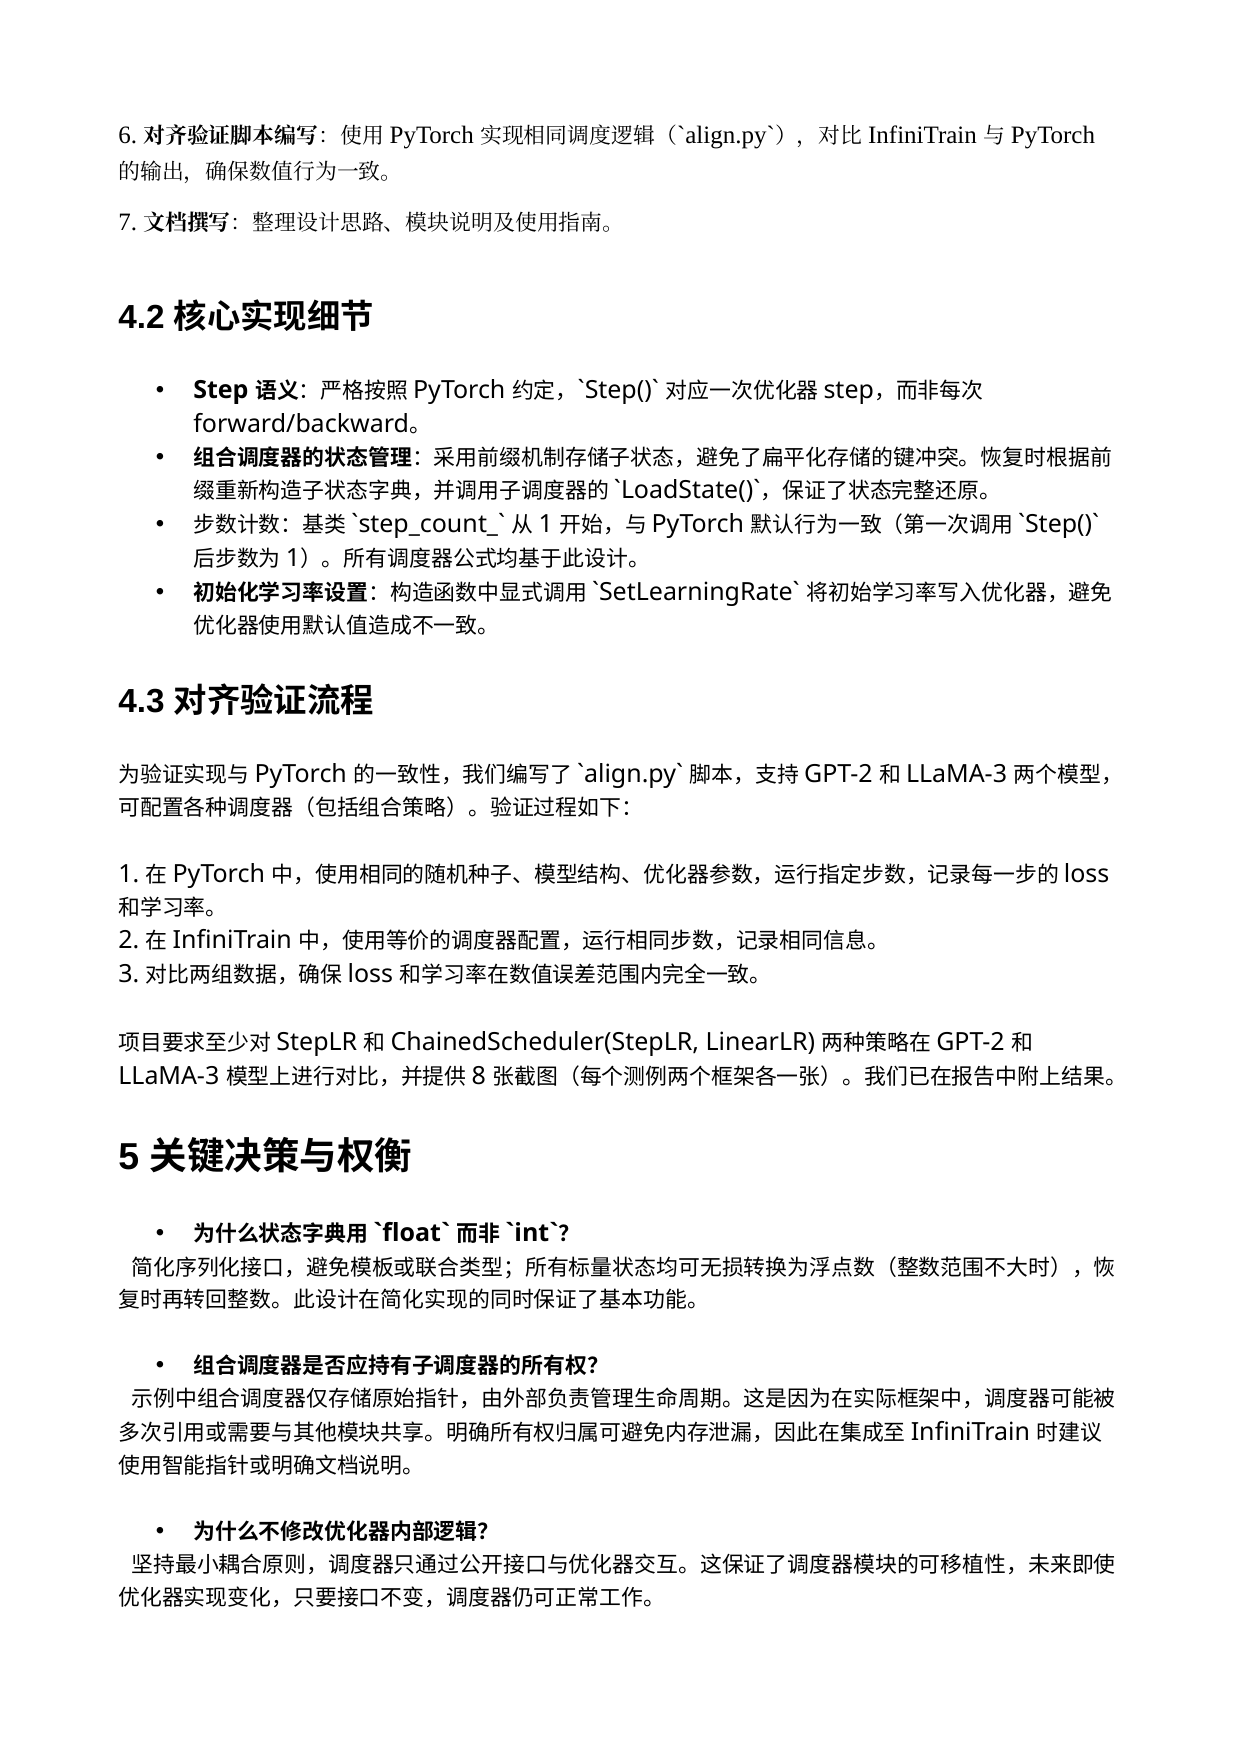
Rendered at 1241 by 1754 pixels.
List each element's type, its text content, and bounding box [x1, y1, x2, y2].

list 为什么不修改优化器内部逻辑？ [156, 1514, 1122, 1545]
text 1. 在 PyTorch 中，使用相同的随机种子、模型结构、优化器参数，运行指定步数，记录每一步的 loss 和学习率。 [118, 856, 1122, 922]
text 为验证实现与 PyTorch 的一致性，我们编写了 `align.py` 脚本，支持 GPT-2 和 LLaMA-3 两个模型，可配置各种调度器（包括组合策略）。验证过程如下： [118, 756, 1122, 822]
text 5 关键决策与权衡 [118, 1126, 1122, 1180]
text 示例中组合调度器仅存储原始指针，由外部负责管理生命周期。这是因为在实际框架中，调度器可能被多次引用或需要与其他模块共享。明确所有权归属可避免内存泄漏，因此在集成至 InfiniTrain 时建议使用智能指针或明确文档说明。 [118, 1380, 1122, 1480]
text 2. 在 InfiniTrain 中，使用等价的调度器配置，运行相同步数，记录相同信息。 [118, 922, 1122, 956]
text 7. 文档撰写：整理设计思路、模块说明及使用指南。 [118, 205, 1122, 236]
text 坚持最小耦合原则，调度器只通过公开接口与优化器交互。这保证了调度器模块的可移植性，未来即使优化器实现变化，只要接口不变，调度器仍可正常工作。 [118, 1545, 1122, 1611]
list 步数计数：基类 `step_count_` 从 1 开始，与 PyTorch 默认行为一致（第一次调用 `Step()` 后步数为 1）。所有调度器公式均基于此设计。 [156, 506, 1122, 574]
list Step 语义：严格按照 PyTorch 约定，`Step()` 对应一次优化器 step，而非每次 forward/backward。 [156, 372, 1122, 440]
text 6. 对齐验证脚本编写：使用 PyTorch 实现相同调度逻辑（`align.py`），对比 InfiniTrain 与 PyTorch 的输出，确保数值行为一致。 [118, 118, 1122, 186]
list 初始化学习率设置：构造函数中显式调用 `SetLearningRate` 将初始学习率写入优化器，避免优化器使用默认值造成不一致。 [156, 574, 1122, 640]
text 3. 对比两组数据，确保 loss 和学习率在数值误差范围内完全一致。 [118, 956, 1122, 990]
text 4.3 对齐验证流程 [118, 674, 1122, 722]
list 为什么状态字典用 `float` 而非 `int`？ [156, 1214, 1122, 1248]
text 简化序列化接口，避免模板或联合类型；所有标量状态均可无损转换为浮点数（整数范围不大时），恢复时再转回整数。此设计在简化实现的同时保证了基本功能。 [118, 1248, 1122, 1314]
text 4.2 核心实现细节 [118, 290, 1122, 338]
list 组合调度器的状态管理：采用前缀机制存储子状态，避免了扁平化存储的键冲突。恢复时根据前缀重新构造子状态字典，并调用子调度器的 `LoadState()`，保证了状态完整还原。 [156, 440, 1122, 506]
text 项目要求至少对 StepLR 和 ChainedScheduler(StepLR, LinearLR) 两种策略在 GPT-2 和 LLaMA-3 模型上进行对比，并提供 8 张截图（每个测例两个框架各一张）。我们已在报告中附上结果。 [118, 1024, 1122, 1092]
list 组合调度器是否应持有子调度器的所有权？ [156, 1348, 1122, 1380]
